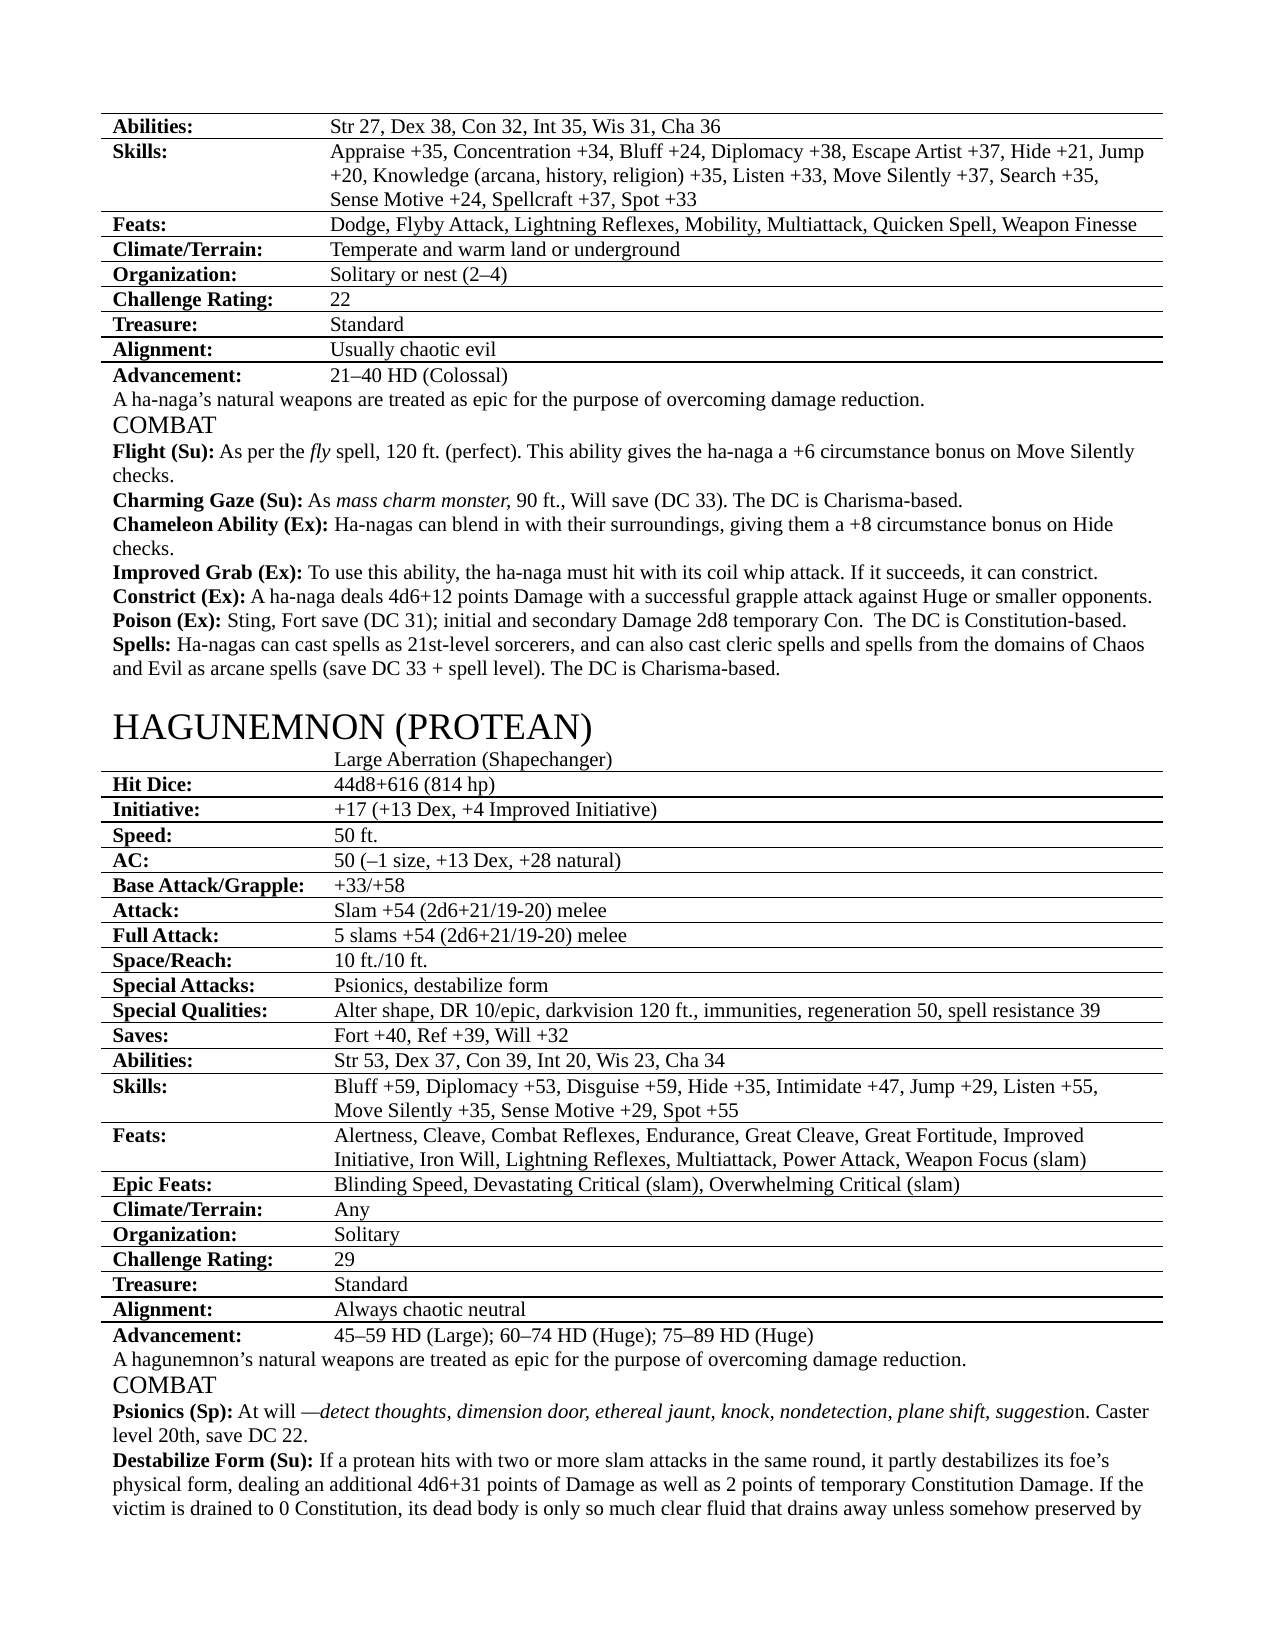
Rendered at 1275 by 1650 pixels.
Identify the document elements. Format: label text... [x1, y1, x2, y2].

table_cell Full Attack: [101, 923, 323, 947]
table_cell 44d8+616 (814 hp) [323, 772, 1162, 796]
table_cell Fort +40, Ref +39, Will +32 [323, 1023, 1162, 1047]
table_cell Str 53, Dex 37, Con 39, Int 20, Wis 23, Cha 34 [323, 1049, 1162, 1072]
table_cell AC: [101, 848, 323, 872]
table_cell Organization: [101, 262, 318, 286]
table_cell 22 [319, 287, 1162, 311]
table_cell Standard [323, 1272, 1162, 1296]
table_cell Alignment: [101, 1298, 323, 1321]
table_cell Advancement: [101, 363, 318, 387]
text COMBAT [112, 1371, 1162, 1399]
table_cell Abilities: [101, 114, 318, 138]
table_cell +17 (+13 Dex, +4 Improved Initiative) [323, 798, 1162, 821]
table_cell Organization: [101, 1222, 323, 1246]
table_cell Alignment: [101, 338, 318, 361]
table_cell Alertness, Cleave, Combat Reflexes, Endurance, Great Cleave, Great Fortitude, Improved Initiative, Iron Will, Lightning Reflexes, Multiattack, Power Attack, Weapon Focus (slam) [323, 1123, 1162, 1171]
text Chameleon Ability (Ex): Ha-nagas can blend in with their surroundings, giving them a +8 circumstance bonus on Hide checks. [112, 512, 1162, 560]
table_cell Climate/Terrain: [101, 237, 318, 261]
table_cell Dodge, Flyby Attack, Lightning Reflexes, Mobility, Multiattack, Quicken Spell, Weapon Finesse [319, 212, 1162, 236]
table_header [101, 747, 323, 771]
table_cell Special Qualities: [101, 998, 323, 1022]
text Constrict (Ex): A ha-naga deals 4d6+12 points Damage with a successful grapple attack against Huge or smaller opponents. [112, 584, 1162, 608]
table_cell 5 slams +54 (2d6+21/19-20) melee [323, 923, 1162, 947]
table_cell Blinding Speed, Devastating Critical (slam), Overwhelming Critical (slam) [323, 1172, 1162, 1196]
table_cell 29 [323, 1247, 1162, 1271]
table_cell Challenge Rating: [101, 1247, 323, 1271]
text A ha-naga’s natural weapons are treated as epic for the purpose of overcoming damage reduction. [112, 387, 1162, 411]
text Charming Gaze (Su): As mass charm monster, 90 ft., Will save (DC 33). The DC is Charisma-based. [112, 487, 1162, 512]
text Flight (Su): As per the fly spell, 120 ft. (perfect). This ability gives the ha-naga a +6 circumstance bonus on Move Silently checks. [112, 439, 1162, 487]
table_cell Psionics, destabilize form [323, 973, 1162, 997]
table_cell Solitary [323, 1222, 1162, 1246]
table_cell Saves: [101, 1023, 323, 1047]
table_cell Challenge Rating: [101, 287, 318, 311]
text Destabilize Form (Su): If a protean hits with two or more slam attacks in the same round, it partly destabilizes its foe’s physical form, dealing an additional 4d6+31 points of Damage as well as 2 points of temporary Constitution Damage. If the victim is drained to 0 Constitution, its dead body is only so much clear fluid that drains away unless somehow preserved by [112, 1447, 1162, 1520]
table_cell Epic Feats: [101, 1172, 323, 1196]
table_cell Standard [319, 312, 1162, 336]
table_cell Feats: [101, 1123, 323, 1171]
table_cell Feats: [101, 212, 318, 236]
table_cell Initiative: [101, 798, 323, 821]
table_cell Appraise +35, Concentration +34, Bluff +24, Diplomacy +38, Escape Artist +37, Hide +21, Jump +20, Knowledge (arcana, history, religion) +35, Listen +33, Move Silently +37, Search +35, Sense Motive +24, Spellcraft +37, Spot +33 [319, 139, 1162, 211]
table_cell +33/+58 [323, 873, 1162, 897]
table_cell Str 27, Dex 38, Con 32, Int 35, Wis 31, Cha 36 [319, 114, 1162, 138]
table_cell Solitary or nest (2–4) [319, 262, 1162, 286]
table_header Large Aberration (Shapechanger) [323, 747, 1162, 771]
table_cell Treasure: [101, 312, 318, 336]
table_cell Slam +54 (2d6+21/19-20) melee [323, 898, 1162, 922]
text Poison (Ex): Sting, Fort save (DC 31); initial and secondary Damage 2d8 temporary Con. The DC is Constitution-based. [112, 608, 1162, 632]
table_cell Skills: [101, 1074, 323, 1122]
text Improved Grab (Ex): To use this ability, the ha-naga must hit with its coil whip attack. If it succeeds, it can constrict. [112, 560, 1162, 584]
text Spells: Ha-nagas can cast spells as 21st-level sorcerers, and can also cast cleric spells and spells from the domains of Chaos and Evil as arcane spells (save DC 33 + spell level). The DC is Charisma-based. [112, 632, 1162, 680]
table_cell Space/Reach: [101, 948, 323, 972]
table_cell Speed: [101, 823, 323, 847]
table_cell Abilities: [101, 1049, 323, 1072]
table_cell Skills: [101, 139, 318, 211]
table_cell 10 ft./10 ft. [323, 948, 1162, 972]
table_cell 21–40 HD (Colossal) [319, 363, 1162, 387]
text Psionics (Sp): At will —detect thoughts, dimension door, ethereal jaunt, knock, nondetection, plane shift, suggestion. Caster level 20th, save DC 22. [112, 1399, 1162, 1447]
table_cell Always chaotic neutral [323, 1298, 1162, 1321]
table_cell Attack: [101, 898, 323, 922]
table_cell 50 ft. [323, 823, 1162, 847]
text HAGUNEMNON (PROTEAN) [112, 704, 1162, 747]
table_cell Temperate and warm land or underground [319, 237, 1162, 261]
text A hagunemnon’s natural weapons are treated as epic for the purpose of overcoming damage reduction. [112, 1347, 1162, 1371]
table_cell Climate/Terrain: [101, 1197, 323, 1221]
table_cell Treasure: [101, 1272, 323, 1296]
table_cell Base Attack/Grapple: [101, 873, 323, 897]
table_cell Special Attacks: [101, 973, 323, 997]
table_cell Hit Dice: [101, 772, 323, 796]
table_cell Advancement: [101, 1323, 323, 1347]
text COMBAT [112, 411, 1162, 439]
table_cell Alter shape, DR 10/epic, darkvision 120 ft., immunities, regeneration 50, spell resistance 39 [323, 998, 1162, 1022]
table_cell Usually chaotic evil [319, 338, 1162, 361]
table_cell Any [323, 1197, 1162, 1221]
table_cell 45–59 HD (Large); 60–74 HD (Huge); 75–89 HD (Huge) [323, 1323, 1162, 1347]
table_cell Bluff +59, Diplomacy +53, Disguise +59, Hide +35, Intimidate +47, Jump +29, Listen +55, Move Silently +35, Sense Motive +29, Spot +55 [323, 1074, 1162, 1122]
table_cell 50 (–1 size, +13 Dex, +28 natural) [323, 848, 1162, 872]
